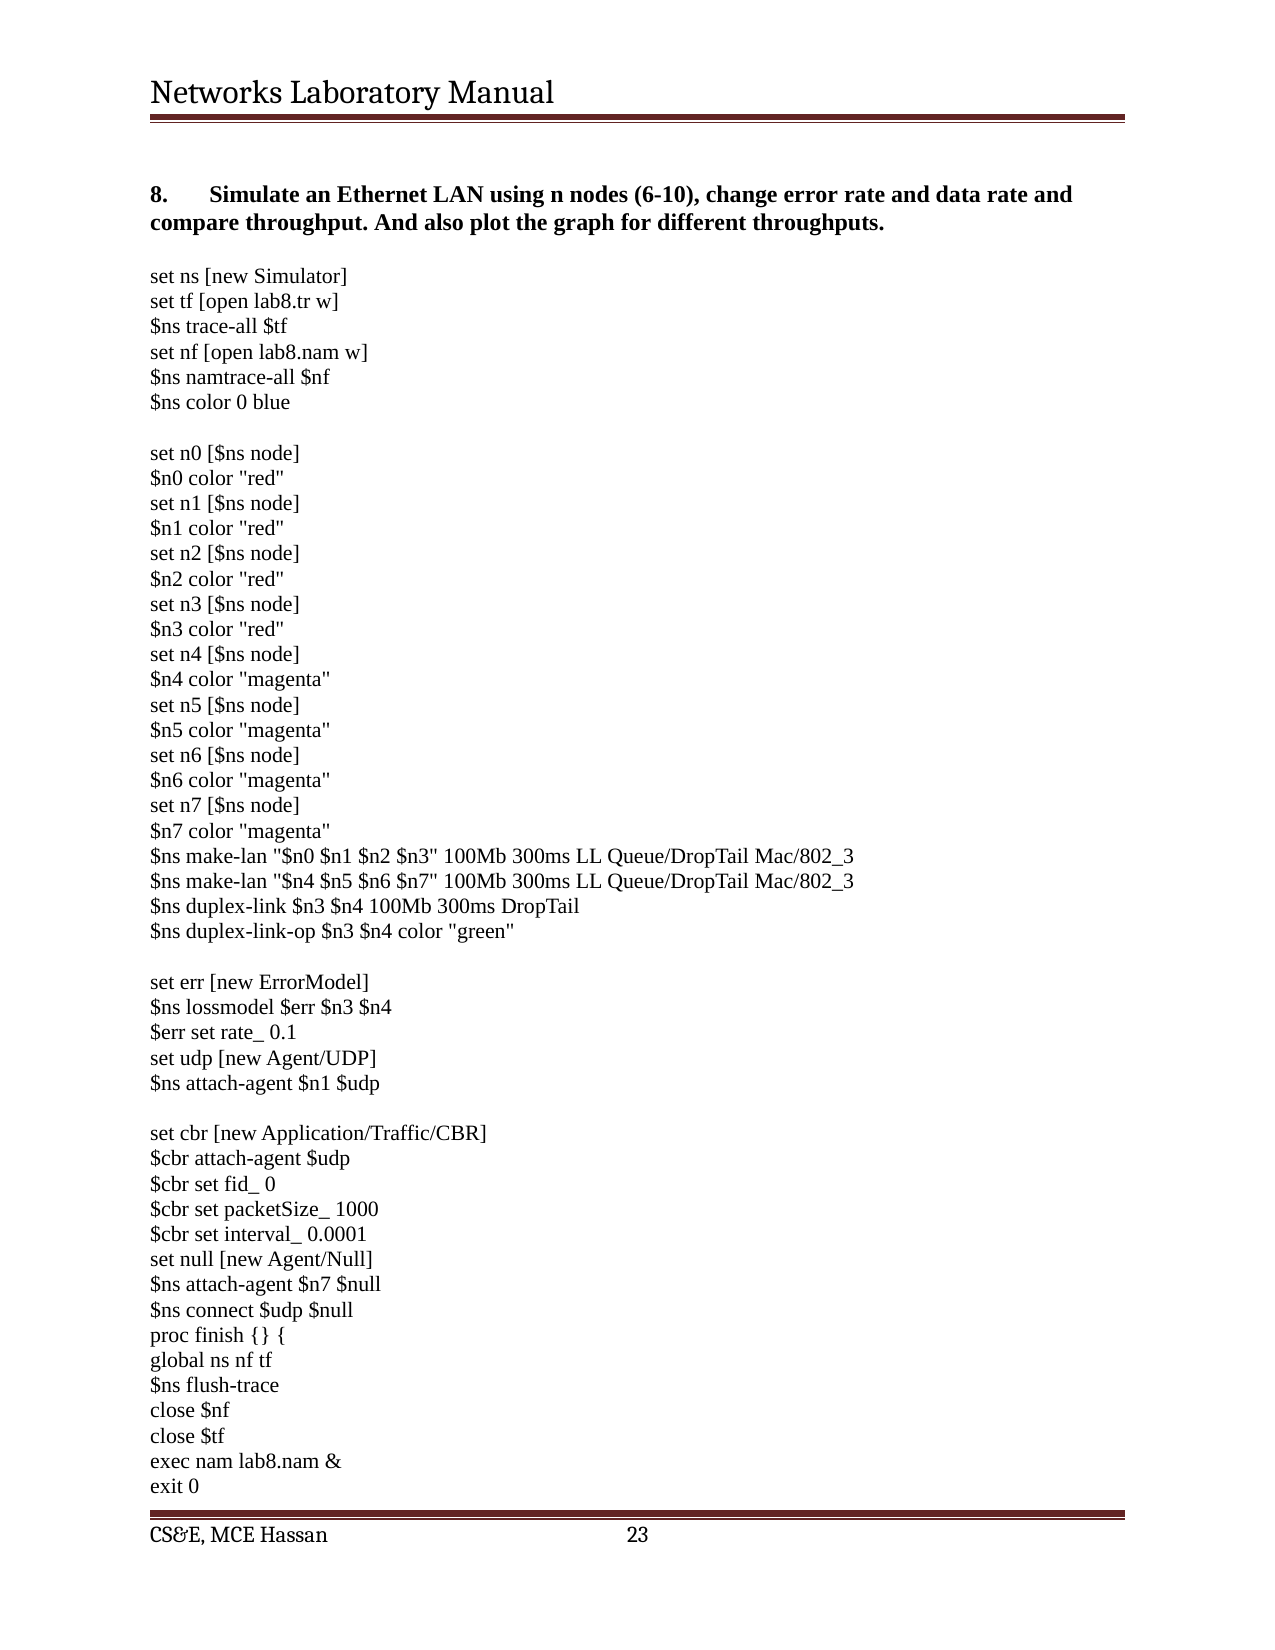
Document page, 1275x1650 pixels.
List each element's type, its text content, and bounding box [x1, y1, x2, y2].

text exit 0 [150, 1473, 1125, 1498]
text global ns nf tf [150, 1347, 1125, 1372]
text set err [new ErrorModel] [150, 969, 1125, 994]
text $ns connect $udp $null [150, 1297, 1125, 1322]
text $ns flush-trace [150, 1372, 1125, 1397]
text exec nam lab8.nam & [150, 1448, 1125, 1473]
text set n6 [$ns node] [150, 742, 1125, 767]
text set cbr [new Application/Traffic/CBR] [150, 1120, 1125, 1145]
text $cbr set fid_ 0 [150, 1171, 1125, 1196]
text $ns attach-agent $n1 $udp [150, 1070, 1125, 1095]
text $ns namtrace-all $nf [150, 364, 1125, 389]
text $ns trace-all $tf [150, 313, 1125, 339]
text $cbr set packetSize_ 1000 [150, 1196, 1125, 1221]
text $ns make-lan "$n4 $n5 $n6 $n7" 100Mb 300ms LL Queue/DropTail Mac/802_3 [150, 868, 1125, 893]
text $n0 color "red" [150, 465, 1125, 490]
text $err set rate_ 0.1 [150, 1019, 1125, 1044]
text set tf [open lab8.tr w] [150, 288, 1125, 313]
text $n1 color "red" [150, 515, 1125, 540]
text $ns attach-agent $n7 $null [150, 1271, 1125, 1297]
text $ns color 0 blue [150, 389, 1125, 414]
text $ns lossmodel $err $n3 $n4 [150, 994, 1125, 1019]
text set n1 [$ns node] [150, 490, 1125, 515]
text $n3 color "red" [150, 616, 1125, 641]
text $n2 color "red" [150, 566, 1125, 591]
text set n7 [$ns node] [150, 792, 1125, 818]
text $n7 color "magenta" [150, 818, 1125, 843]
text close $nf [150, 1397, 1125, 1423]
text set null [new Agent/Null] [150, 1246, 1125, 1271]
text proc finish {} { [150, 1322, 1125, 1347]
text $n6 color "magenta" [150, 767, 1125, 792]
text set n4 [$ns node] [150, 641, 1125, 666]
text $cbr attach-agent $udp [150, 1145, 1125, 1171]
list Simulate an Ethernet LAN using n nodes (6-10), change error rate and data rate and compare throughput. And also plot the graph for different throughputs. [150, 180, 1125, 236]
text set nf [open lab8.nam w] [150, 339, 1125, 364]
text $ns duplex-link $n3 $n4 100Mb 300ms DropTail [150, 893, 1125, 918]
text $n4 color "magenta" [150, 666, 1125, 692]
text $ns make-lan "$n0 $n1 $n2 $n3" 100Mb 300ms LL Queue/DropTail Mac/802_3 [150, 843, 1125, 868]
text set udp [new Agent/UDP] [150, 1044, 1125, 1070]
text $cbr set interval_ 0.0001 [150, 1221, 1125, 1246]
text set ns [new Simulator] [150, 263, 1125, 288]
text set n2 [$ns node] [150, 540, 1125, 566]
text $n5 color "magenta" [150, 717, 1125, 742]
text set n0 [$ns node] [150, 439, 1125, 465]
text close $tf [150, 1423, 1125, 1448]
text set n5 [$ns node] [150, 692, 1125, 717]
text set n3 [$ns node] [150, 591, 1125, 616]
text $ns duplex-link-op $n3 $n4 color "green" [150, 918, 1125, 944]
